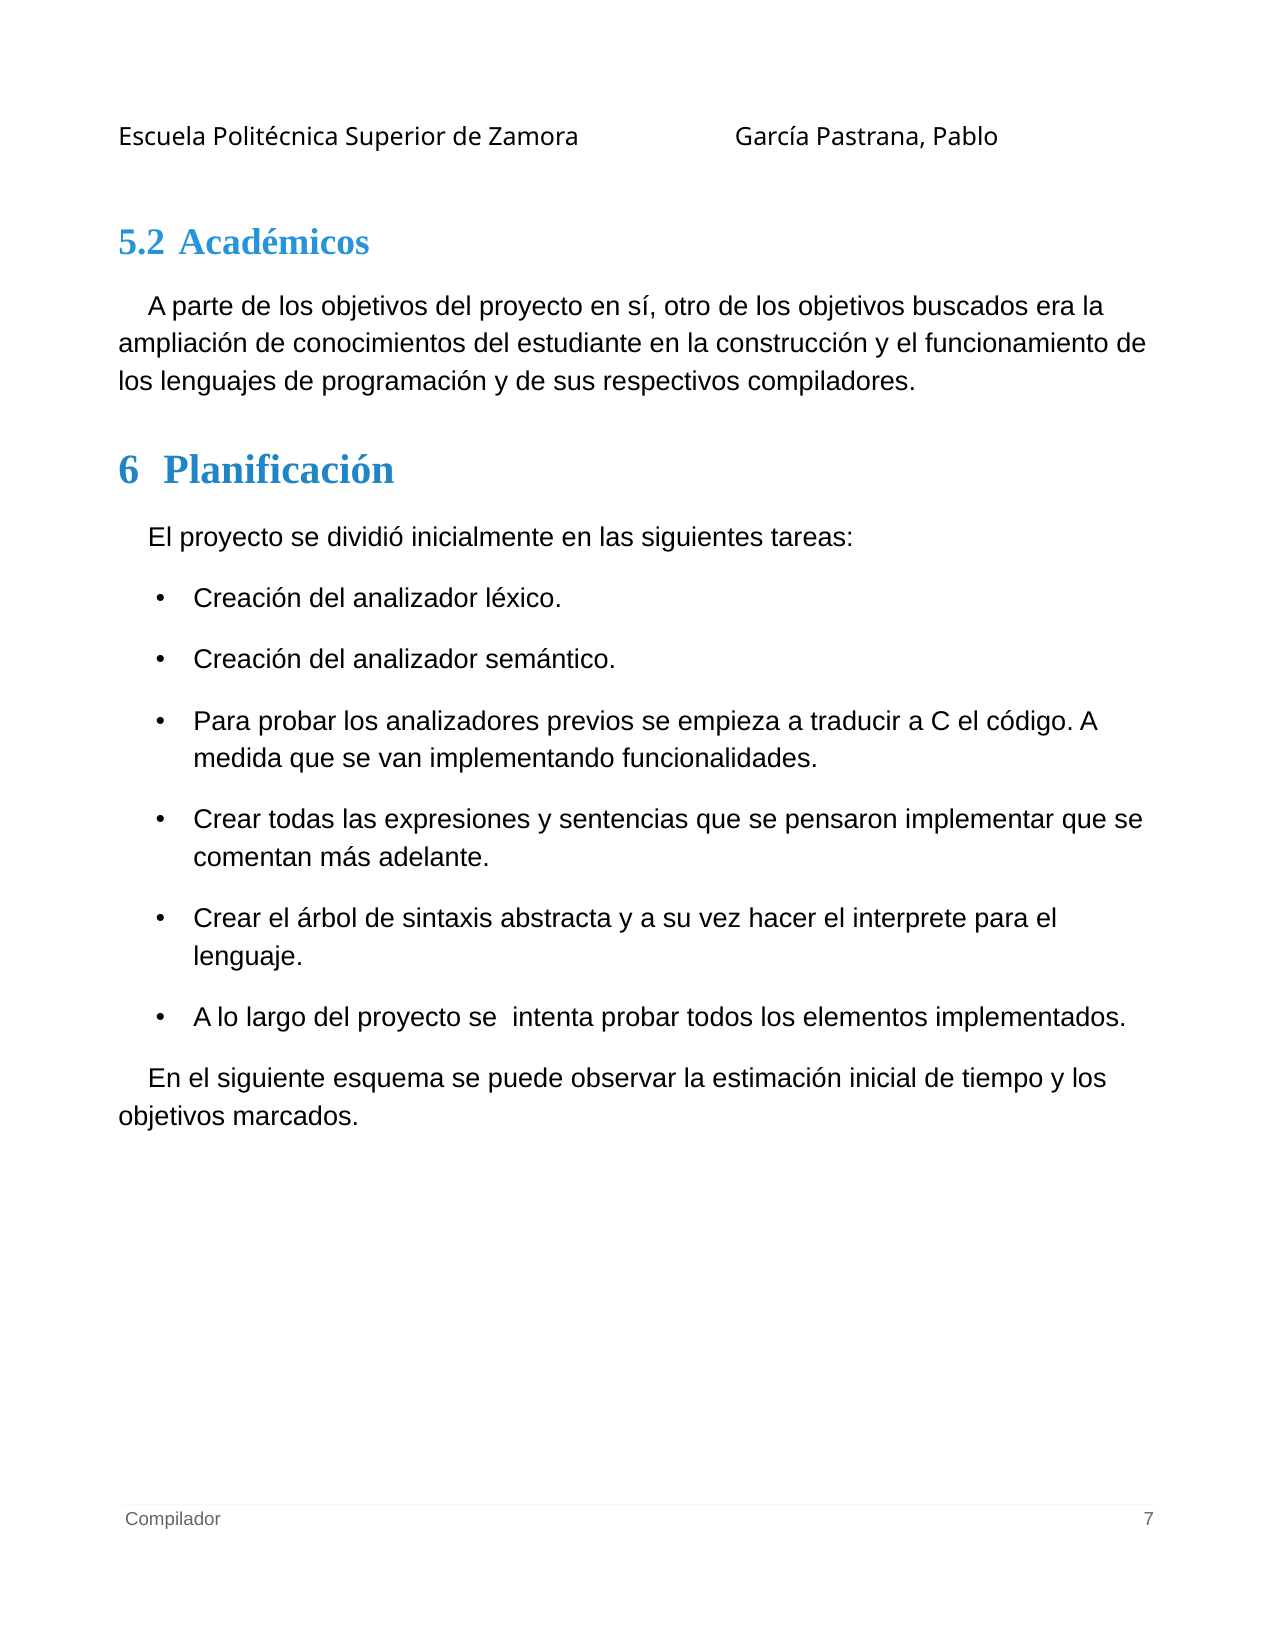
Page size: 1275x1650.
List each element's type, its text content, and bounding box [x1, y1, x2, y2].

text A parte de los objetivos del proyecto en sí, otro de los objetivos buscados era la ampliación de conocimientos del estudiante en la construcción y el funcionamiento de los lenguajes de programación y de sus respectivos compiladores. [118, 290, 1157, 396]
list Creación del analizador semántico. [156, 643, 1157, 675]
subtitle Académicos [118, 220, 1157, 263]
list Crear todas las expresiones y sentencias que se pensaron implementar que se comentan más adelante. [156, 803, 1157, 872]
list Crear el árbol de sintaxis abstracta y a su vez hacer el interprete para el lenguaje. [156, 902, 1157, 971]
text El proyecto se dividió inicialmente en las siguientes tareas: [118, 521, 1157, 552]
text En el siguiente esquema se puede observar la estimación inicial de tiempo y los objetivos marcados. [118, 1062, 1157, 1131]
list A lo largo del proyecto se intenta probar todos los elementos implementados. [156, 1001, 1157, 1032]
list Creación del analizador léxico. [156, 582, 1157, 613]
list Para probar los analizadores previos se empieza a traducir a C el código. A medida que se van implementando funcionalidades. [156, 704, 1157, 773]
subtitle Planificación [118, 445, 1157, 493]
